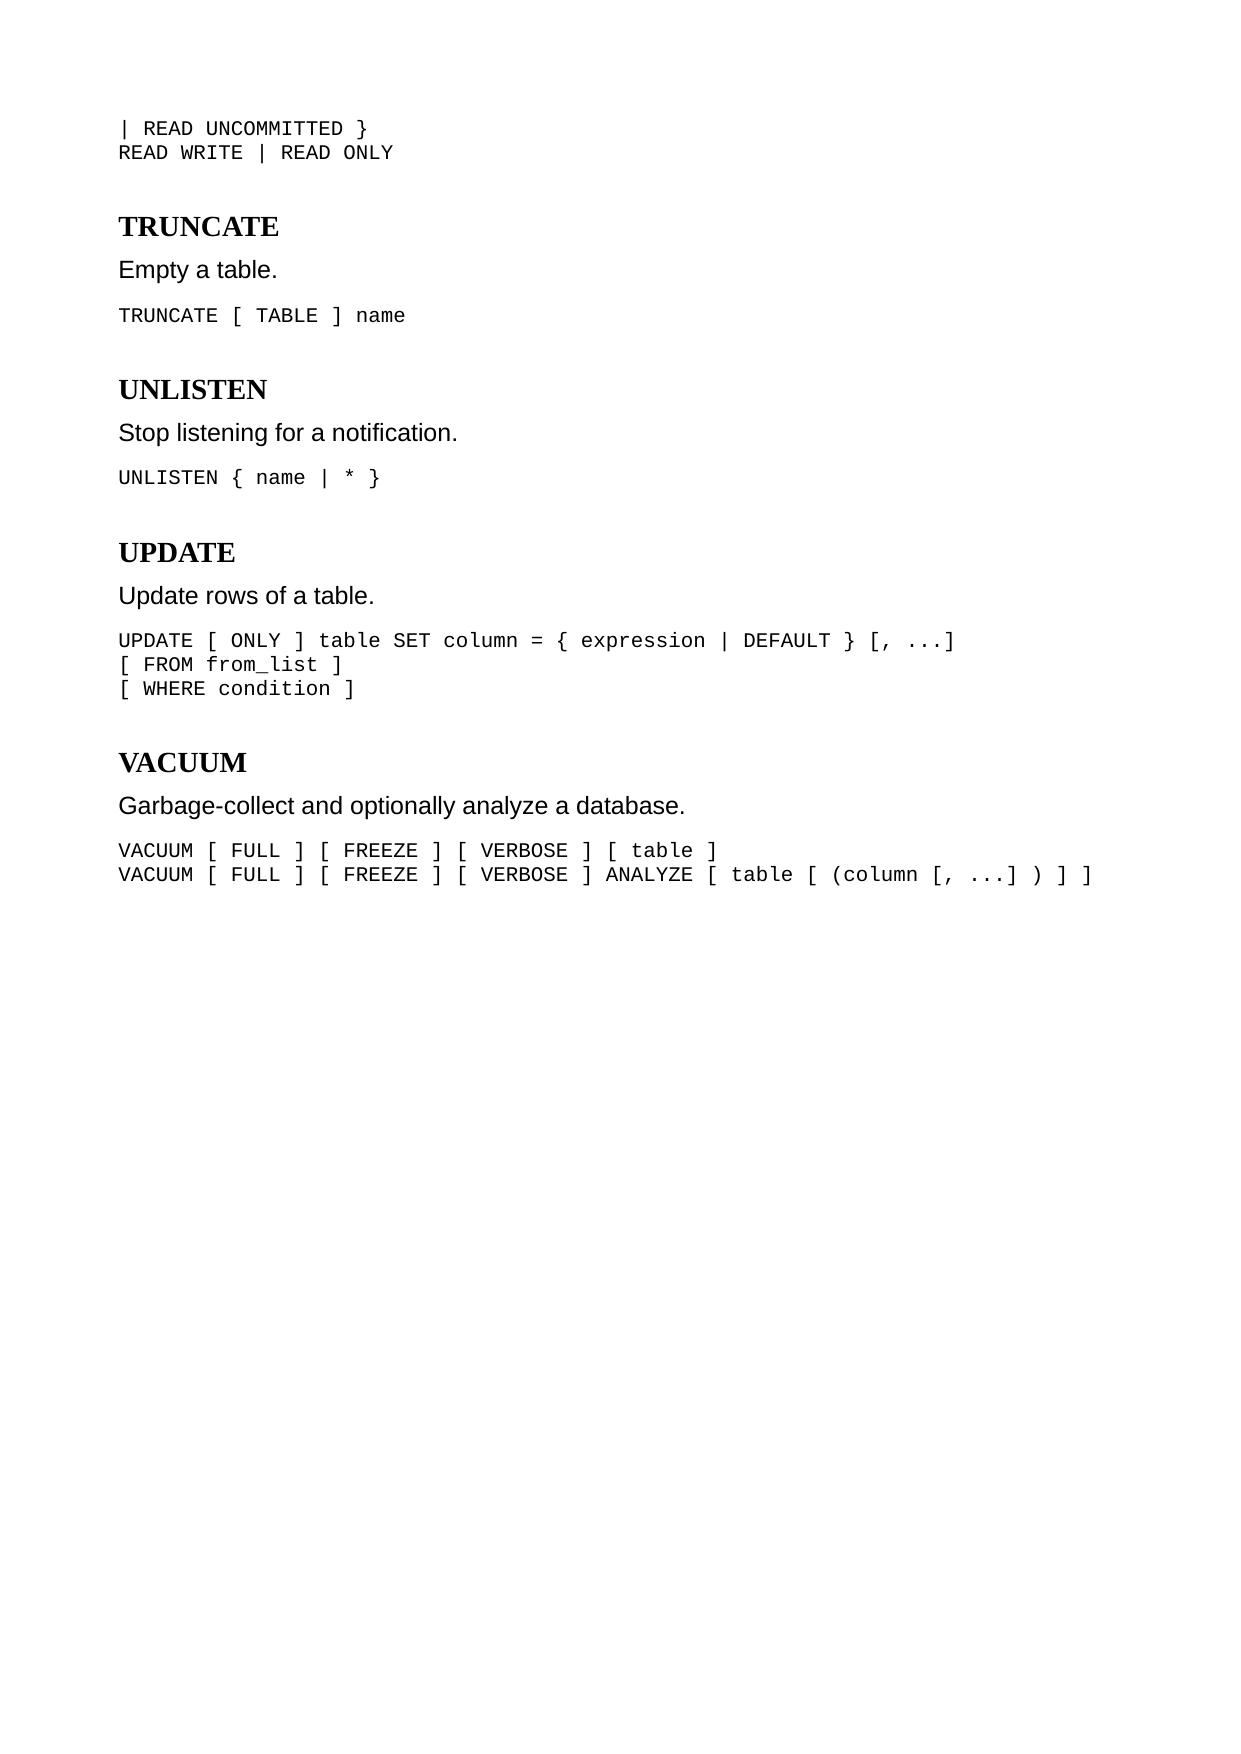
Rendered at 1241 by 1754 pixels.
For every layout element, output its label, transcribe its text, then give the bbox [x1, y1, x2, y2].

text VACUUM [ FULL ] [ FREEZE ] [ VERBOSE ] [ table ] [118, 840, 1122, 864]
subtitle UPDATE [118, 535, 1122, 569]
text | READ UNCOMMITTED } [118, 118, 1122, 142]
text VACUUM [ FULL ] [ FREEZE ] [ VERBOSE ] ANALYZE [ table [ (column [, ...] ) ] ] [118, 864, 1122, 888]
text Update rows of a table. [118, 581, 1122, 610]
subtitle UNLISTEN [118, 372, 1122, 406]
subtitle VACUUM [118, 745, 1122, 779]
text UPDATE [ ONLY ] table SET column = { expression | DEFAULT } [, ...] [118, 630, 1122, 654]
text [ FROM from_list ] [118, 654, 1122, 677]
text Stop listening for a notification. [118, 418, 1122, 447]
text UNLISTEN { name | * } [118, 467, 1122, 491]
text Empty a table. [118, 256, 1122, 284]
text [ WHERE condition ] [118, 677, 1122, 701]
text Garbage-collect and optionally analyze a database. [118, 791, 1122, 820]
subtitle TRUNCATE [118, 209, 1122, 243]
text TRUNCATE [ TABLE ] name [118, 304, 1122, 328]
text READ WRITE | READ ONLY [118, 142, 1122, 165]
